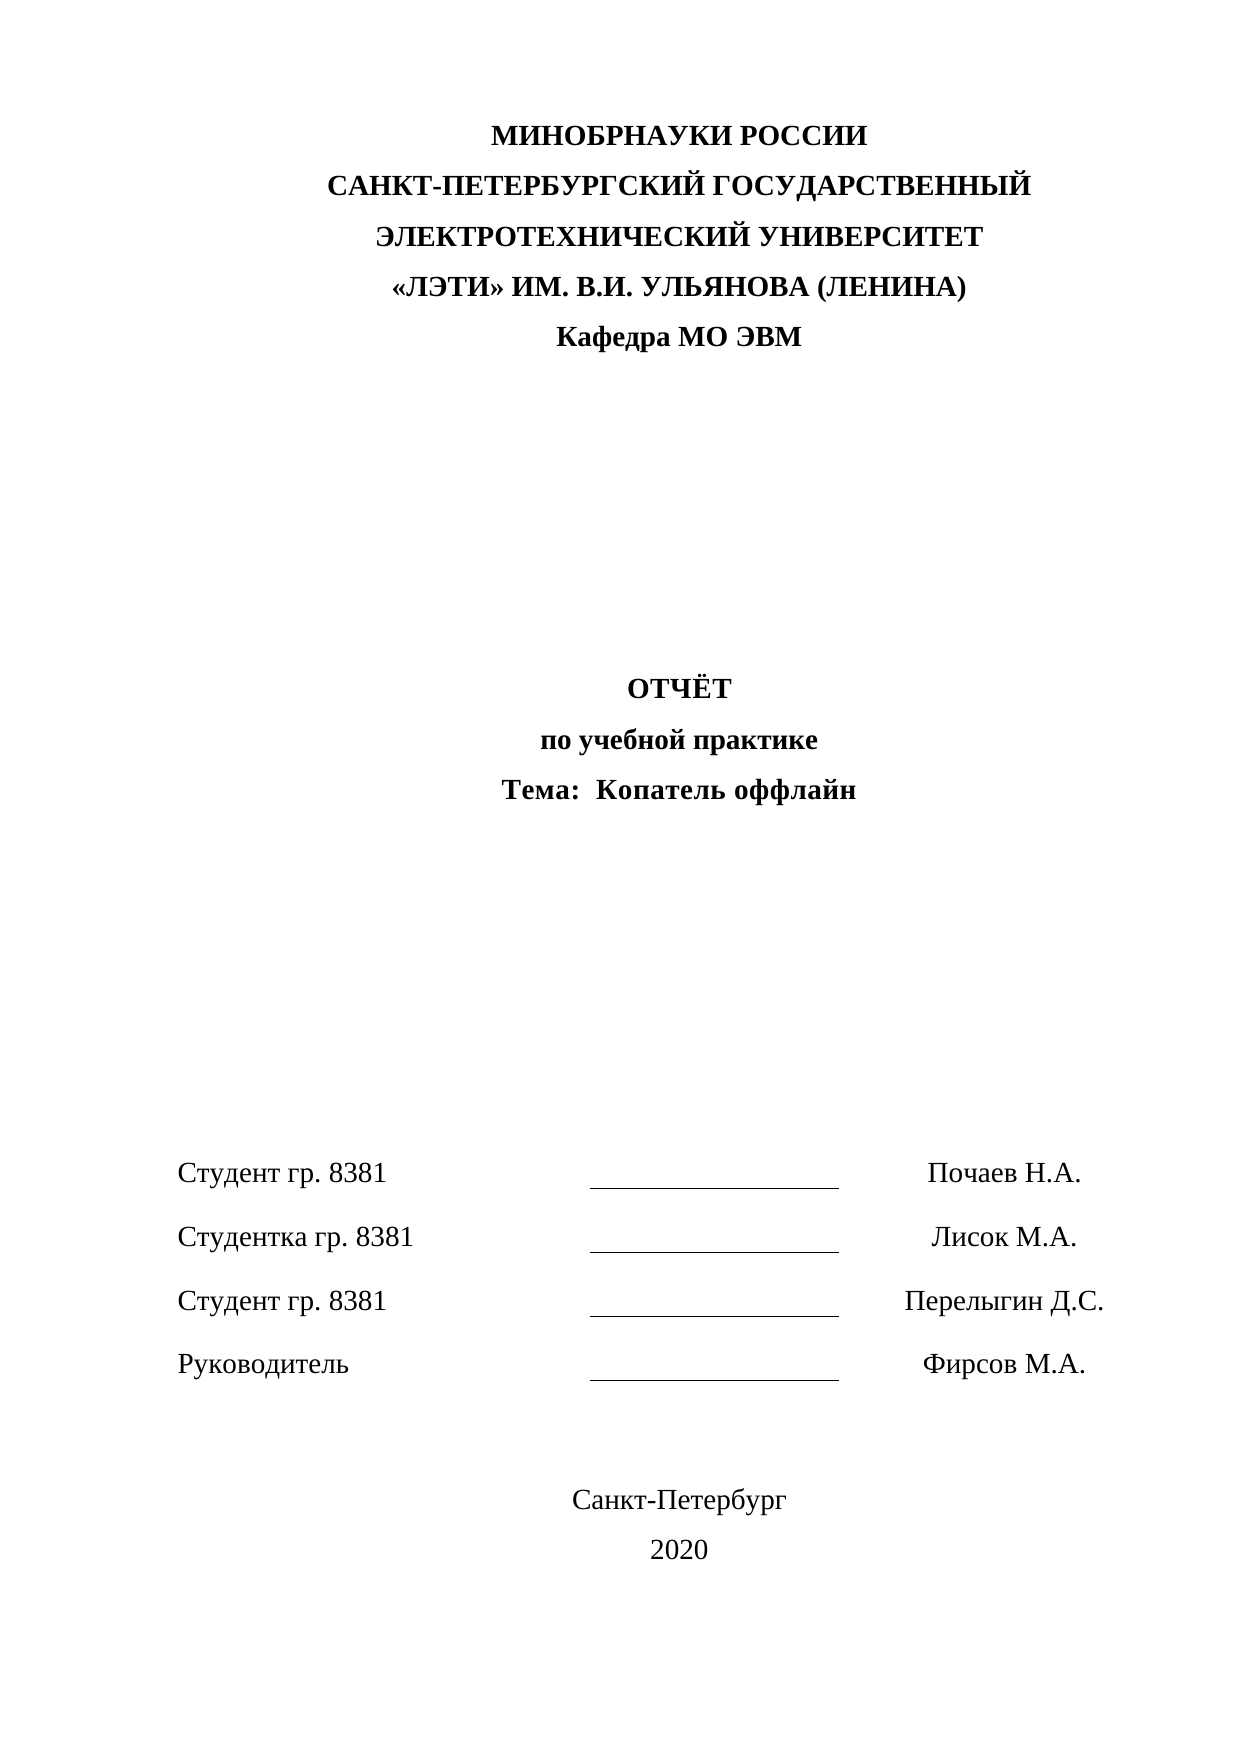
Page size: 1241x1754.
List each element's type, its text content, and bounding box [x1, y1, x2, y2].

text Тема: Копатель оффлайн [177, 772, 1181, 806]
table_cell [590, 1253, 839, 1316]
table_cell Перелыгин Д.С. [839, 1252, 1170, 1316]
table_cell Студент гр. 8381 [166, 1252, 590, 1316]
table_cell [590, 1189, 839, 1252]
table_cell Фирсов М.А. [839, 1316, 1170, 1380]
text МИНОБРНАУКИ РОССИИ [177, 118, 1181, 152]
text электротехнический университет [177, 219, 1181, 252]
table_cell Лисок М.А. [839, 1188, 1170, 1252]
table_cell Студентка гр. 8381 [166, 1188, 590, 1252]
table_cell [590, 1317, 839, 1380]
text по учебной практике [177, 722, 1181, 755]
text Санкт-Петербургский государственный [177, 168, 1181, 202]
text отчёт [177, 672, 1181, 705]
text «ЛЭТИ» им. В.И. Ульянова (Ленина) [177, 269, 1181, 303]
text Санкт-Петербург [177, 1482, 1181, 1515]
table_header [590, 1124, 839, 1188]
text 2020 [177, 1532, 1181, 1566]
table_header Студент гр. 8381 [166, 1124, 590, 1188]
table_cell Руководитель [166, 1316, 590, 1380]
table_header Почаев Н.А. [839, 1124, 1170, 1188]
text Кафедра МО ЭВМ [177, 319, 1181, 353]
